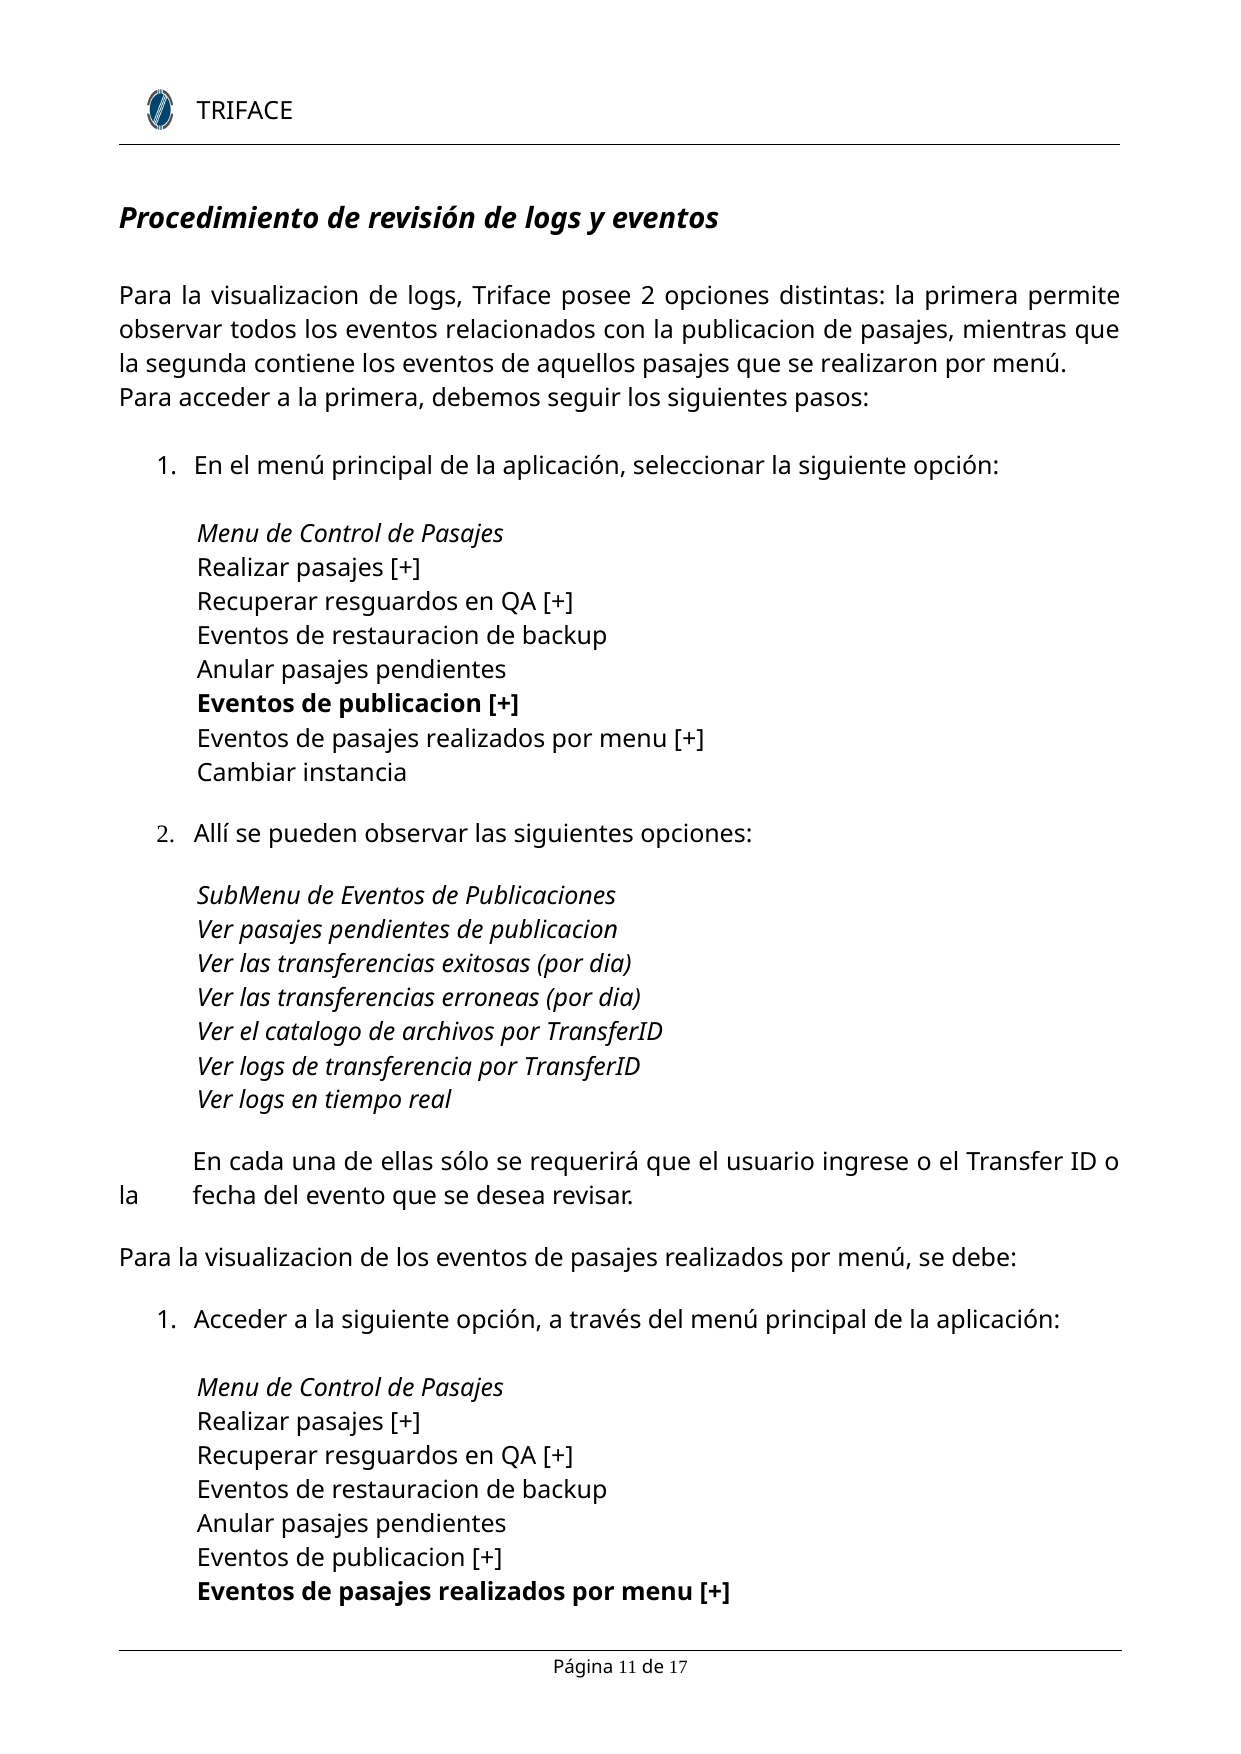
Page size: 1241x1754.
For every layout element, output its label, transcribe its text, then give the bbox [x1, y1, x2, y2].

text Realizar pasajes [+] [197, 1404, 1122, 1438]
text Eventos de restauracion de backup [197, 618, 1122, 652]
text Ver las transferencias exitosas (por dia) [197, 946, 1122, 980]
text Recuperar resguardos en QA [+] [197, 584, 1122, 618]
picture [146, 87, 173, 132]
list Allí se pueden observar las siguientes opciones: [156, 816, 1122, 850]
text Menu de Control de Pasajes [197, 1370, 1122, 1404]
text En cada una de ellas sólo se requerirá que el usuario ingrese o el Transfer ID o la fecha del evento que se desea revisar. [118, 1144, 1122, 1212]
text Ver el catalogo de archivos por TransferID [197, 1014, 1122, 1048]
text Eventos de publicacion [+] [197, 686, 1122, 720]
text Eventos de pasajes realizados por menu [+] [197, 720, 1122, 754]
text SubMenu de Eventos de Publicaciones [197, 878, 1122, 912]
text Menu de Control de Pasajes [197, 516, 1122, 550]
text Realizar pasajes [+] [197, 550, 1122, 584]
text Para la visualizacion de logs, Triface posee 2 opciones distintas: la primera permite observar todos los eventos relacionados con la publicacion de pasajes, mientras que la segunda contiene los eventos de aquellos pasajes que se realizaron por menú. [118, 277, 1122, 379]
text Eventos de pasajes realizados por menu [+] [197, 1574, 1122, 1608]
text Eventos de restauracion de backup [197, 1472, 1122, 1506]
list Acceder a la siguiente opción, a través del menú principal de la aplicación: [156, 1302, 1122, 1336]
text Anular pasajes pendientes [197, 1506, 1122, 1540]
text Eventos de publicacion [+] [197, 1540, 1122, 1574]
text Ver pasajes pendientes de publicacion [197, 912, 1122, 946]
text Ver logs de transferencia por TransferID [197, 1048, 1122, 1082]
text Recuperar resguardos en QA [+] [197, 1438, 1122, 1472]
text Para acceder a la primera, debemos seguir los siguientes pasos: [118, 379, 1122, 414]
text Ver las transferencias erroneas (por dia) [197, 980, 1122, 1014]
subtitle Procedimiento de revisión de logs y eventos [118, 197, 1122, 237]
text Ver logs en tiempo real [197, 1082, 1122, 1116]
text Anular pasajes pendientes [197, 652, 1122, 686]
list En el menú principal de la aplicación, seleccionar la siguiente opción: [156, 448, 1122, 482]
text Cambiar instancia [197, 754, 1122, 788]
